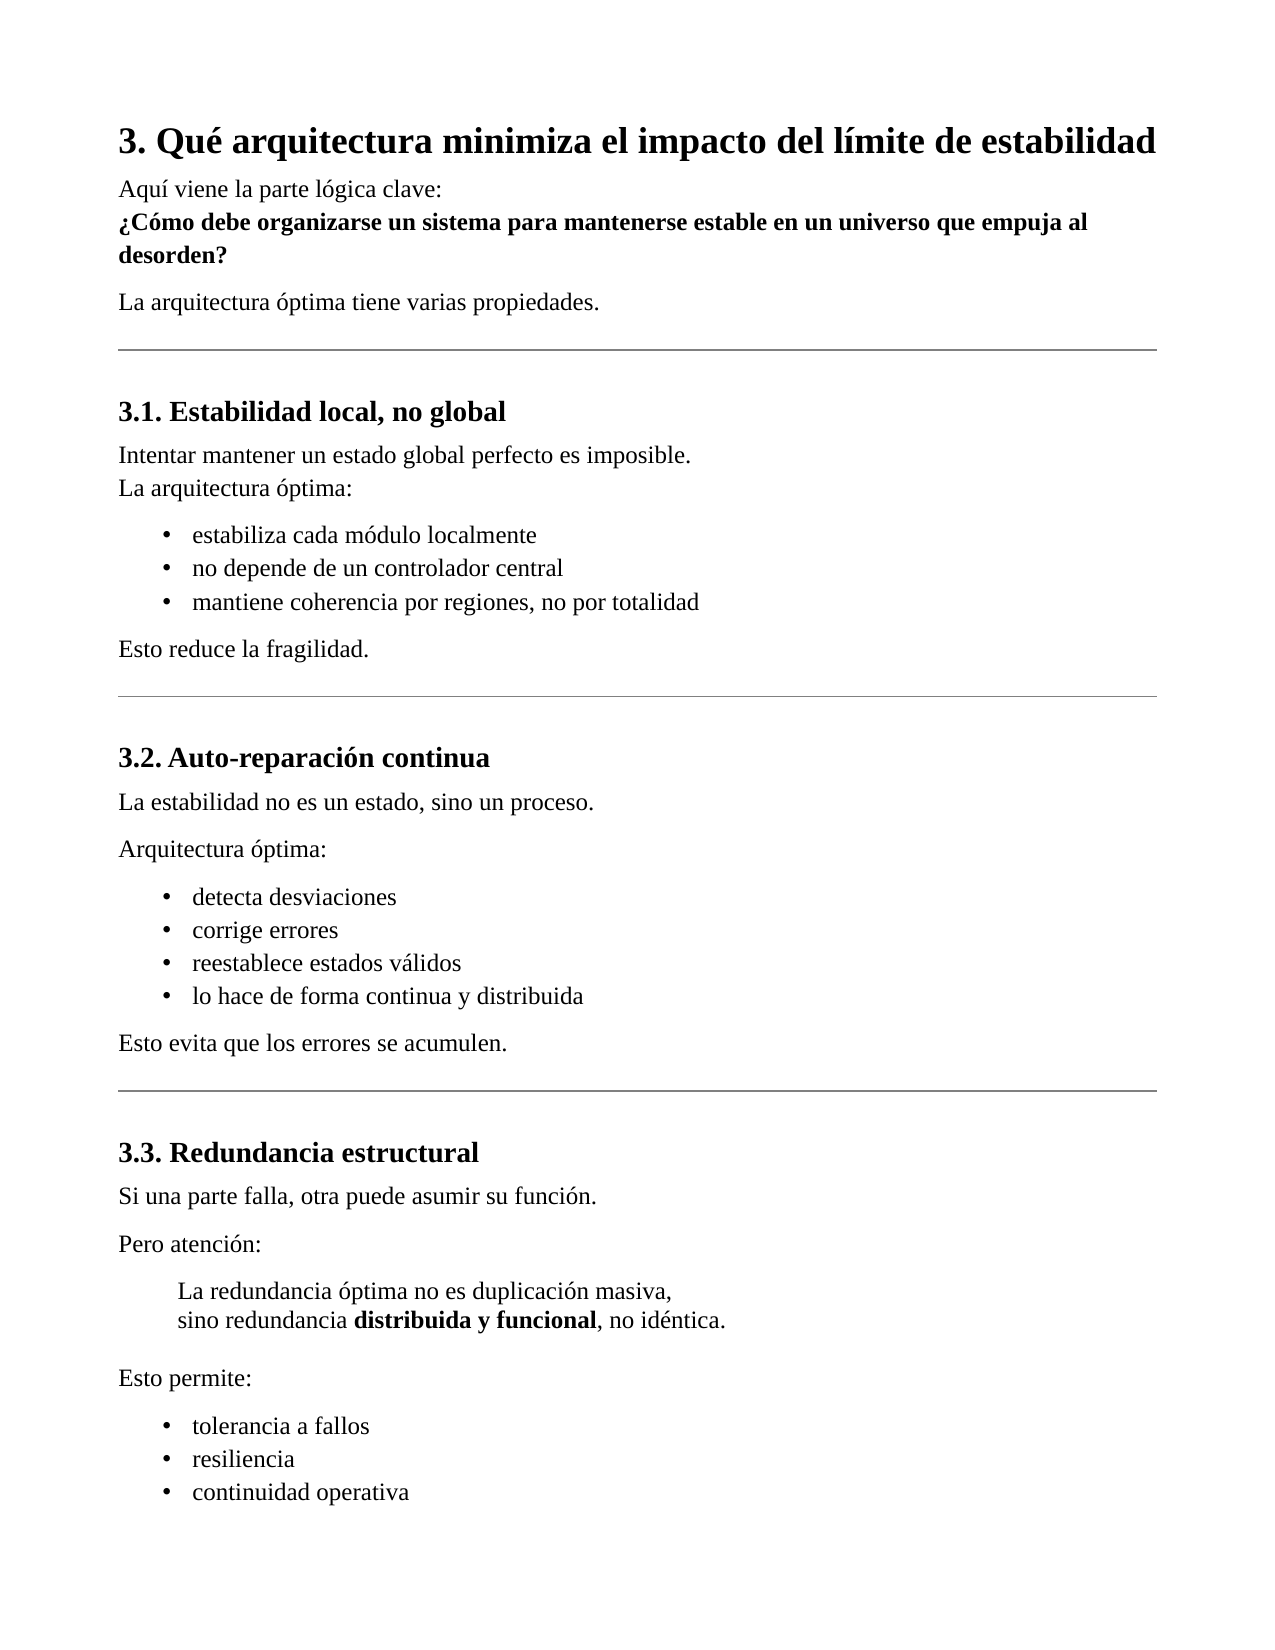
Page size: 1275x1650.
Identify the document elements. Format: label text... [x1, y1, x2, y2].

text Esto reduce la fragilidad. [118, 634, 1157, 663]
list no depende de un controlador central [162, 553, 1157, 582]
list continuidad operativa [162, 1477, 1157, 1506]
list mantiene coherencia por regiones, no por totalidad [162, 587, 1157, 615]
list detecta desviaciones [162, 882, 1157, 911]
text Pero atención: [118, 1229, 1157, 1257]
text Esto permite: [118, 1363, 1157, 1392]
text Aquí viene la parte lógica clave: ¿Cómo debe organizarse un sistema para mantenerse estable en un universo que empuja al desorden? [118, 174, 1157, 268]
subtitle 3.1. Estabilidad local, no global [118, 394, 1157, 427]
subtitle 3.2. Auto-reparación continua [118, 741, 1157, 774]
text Intentar mantener un estado global perfecto es imposible. La arquitectura óptima: [118, 440, 1157, 502]
list lo hace de forma continua y distribuida [162, 981, 1157, 1010]
list resiliencia [162, 1444, 1157, 1473]
list tolerancia a fallos [162, 1411, 1157, 1439]
text La redundancia óptima no es duplicación masiva, sino redundancia distribuida y funcional, no idéntica. [177, 1276, 1098, 1334]
text La arquitectura óptima tiene varias propiedades. [118, 287, 1157, 316]
text Si una parte falla, otra puede asumir su función. [118, 1181, 1157, 1210]
list corrige errores [162, 915, 1157, 944]
text Esto evita que los errores se acumulen. [118, 1028, 1157, 1057]
subtitle 3. Qué arquitectura minimiza el impacto del límite de estabilidad [118, 118, 1157, 161]
text La estabilidad no es un estado, sino un proceso. [118, 787, 1157, 815]
list estabiliza cada módulo localmente [162, 521, 1157, 549]
subtitle 3.3. Redundancia estructural [118, 1135, 1157, 1168]
list reestablece estados válidos [162, 948, 1157, 977]
text Arquitectura óptima: [118, 834, 1157, 863]
